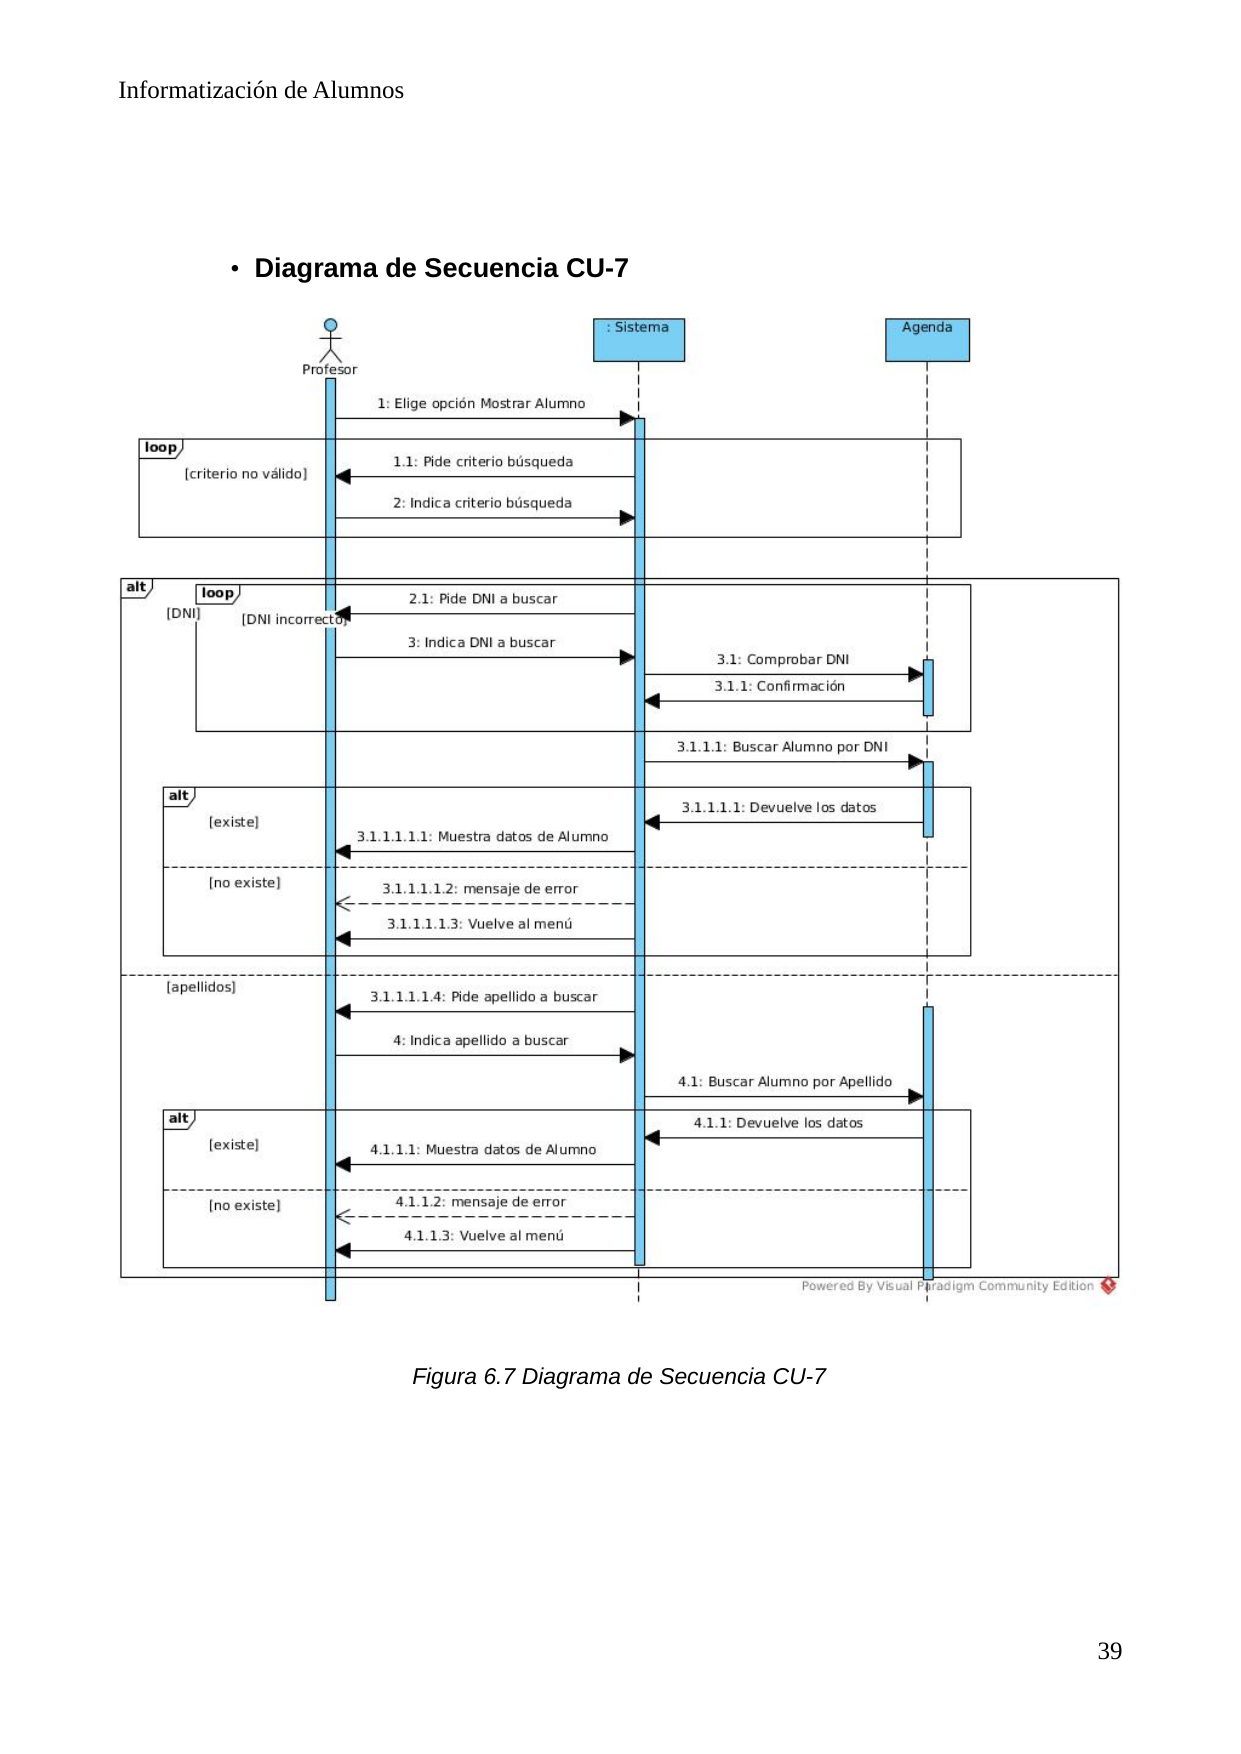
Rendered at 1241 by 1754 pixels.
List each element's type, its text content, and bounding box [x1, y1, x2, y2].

list Diagrama de Secuencia CU-7 [231, 252, 1122, 283]
text Figura 6.7 Diagrama de Secuencia CU-7 [118, 1363, 1122, 1389]
